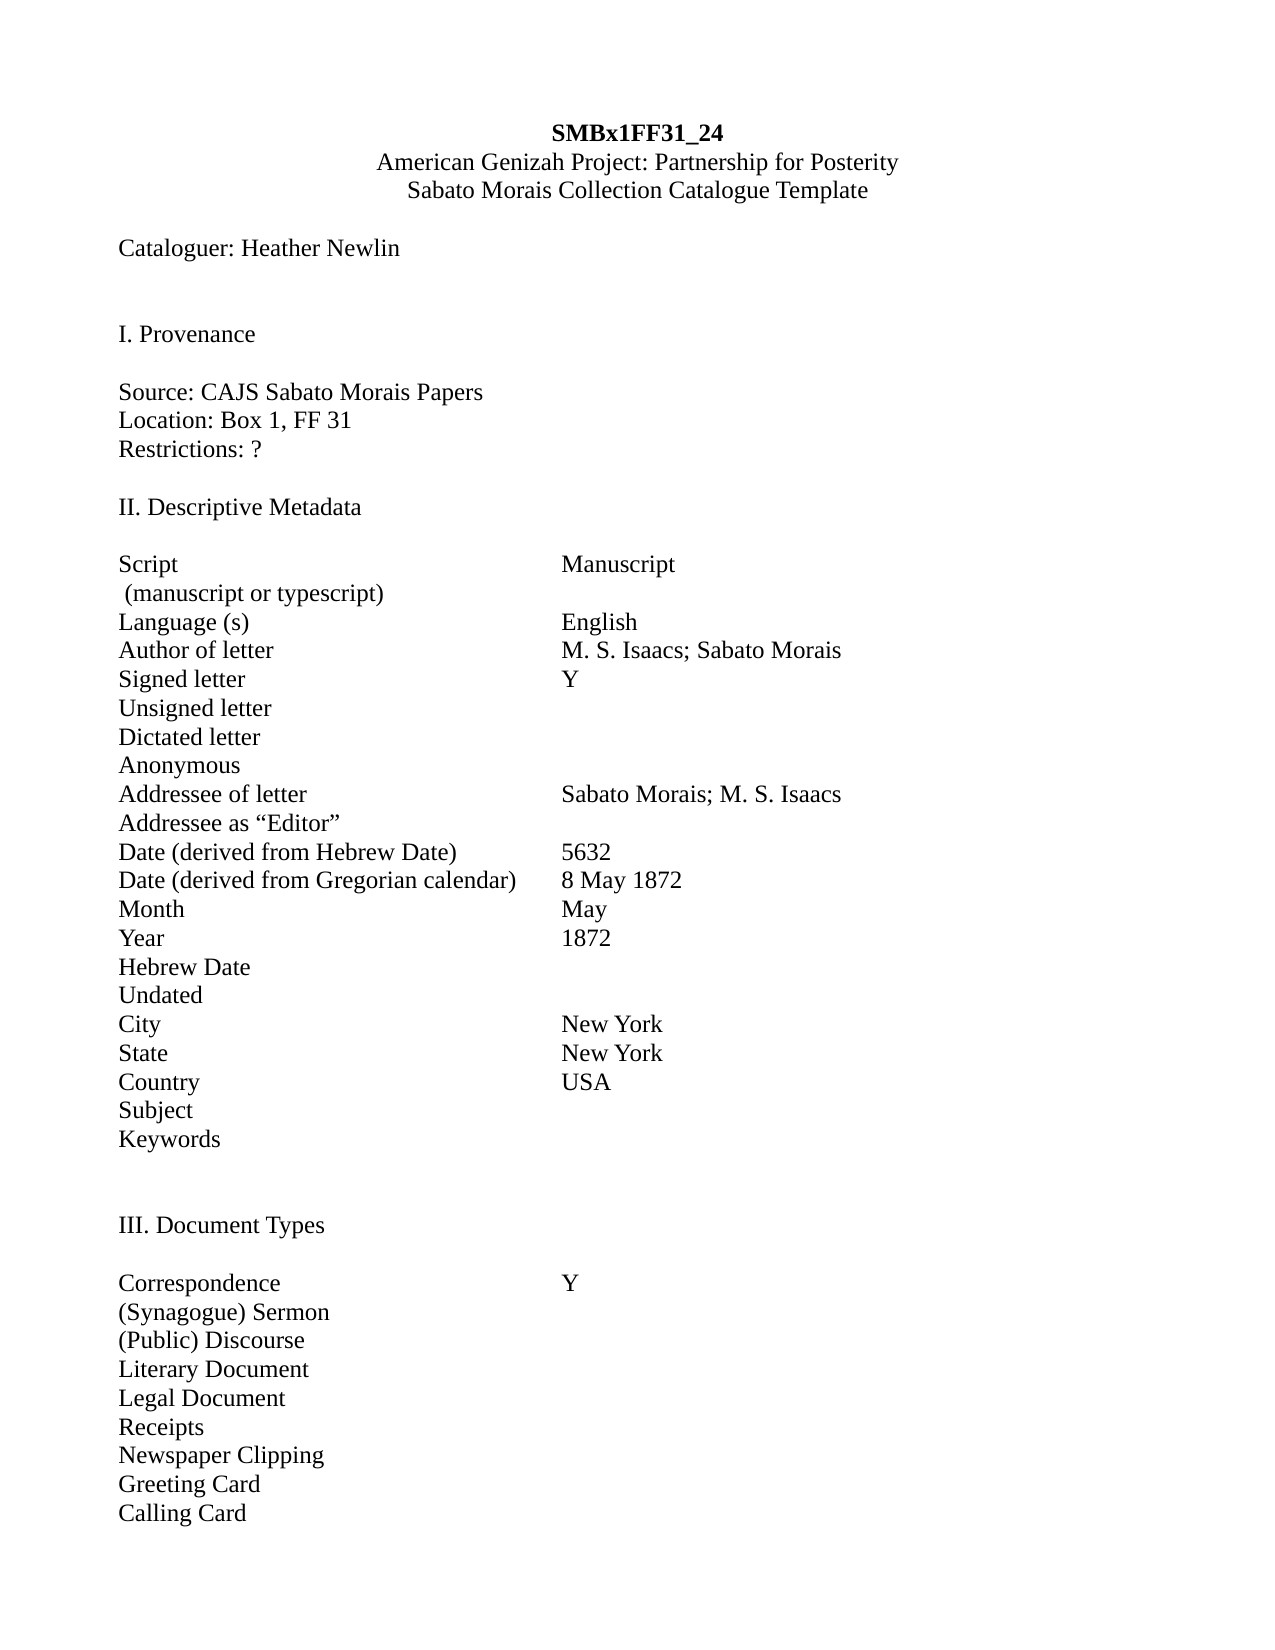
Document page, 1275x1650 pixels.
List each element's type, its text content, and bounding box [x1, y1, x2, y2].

text Greeting Card [118, 1469, 1157, 1498]
text Legal Document [118, 1383, 1157, 1412]
text Date (derived from Hebrew Date) 5632 [118, 837, 1157, 866]
text III. Document Types [118, 1211, 1157, 1239]
text Author of letter M. S. Isaacs; Sabato Morais [118, 636, 1157, 664]
text Date (derived from Gregorian calendar) 8 May 1872 [118, 866, 1157, 894]
text Cataloguer: Heather Newlin [118, 233, 1157, 262]
text Country USA [118, 1067, 1157, 1096]
text Source: CAJS Sabato Morais Papers [118, 377, 1157, 406]
text Unsigned letter [118, 693, 1157, 722]
text Subject [118, 1096, 1157, 1124]
text City New York [118, 1009, 1157, 1038]
text Month May [118, 894, 1157, 923]
text Signed letter Y [118, 664, 1157, 693]
text II. Descriptive Metadata [118, 492, 1157, 521]
text I. Provenance [118, 319, 1157, 348]
text Dictated letter [118, 722, 1157, 751]
text Location: Box 1, FF 31 [118, 406, 1157, 434]
text Calling Card [118, 1498, 1157, 1527]
text Literary Document [118, 1354, 1157, 1383]
text (manuscript or typescript) [118, 578, 1157, 607]
text Correspondence Y [118, 1268, 1157, 1297]
text Language (s) English [118, 607, 1157, 636]
text Anonymous [118, 751, 1157, 779]
text Year 1872 [118, 923, 1157, 952]
text Addressee as “Editor” [118, 808, 1157, 837]
text Restrictions: ? [118, 434, 1157, 463]
text Newspaper Clipping [118, 1441, 1157, 1469]
text Hebrew Date [118, 952, 1157, 981]
text Script Manuscript [118, 549, 1157, 578]
text State New York [118, 1038, 1157, 1067]
text American Genizah Project: Partnership for Posterity [118, 147, 1157, 176]
text Receipts [118, 1412, 1157, 1441]
text Sabato Morais Collection Catalogue Template [118, 176, 1157, 204]
text (Public) Discourse [118, 1326, 1157, 1354]
text (Synagogue) Sermon [118, 1297, 1157, 1326]
text Addressee of letter Sabato Morais; M. S. Isaacs [118, 779, 1157, 808]
text Undated [118, 981, 1157, 1009]
text Keywords [118, 1124, 1157, 1153]
text SMBx1FF31_24 [118, 118, 1157, 147]
